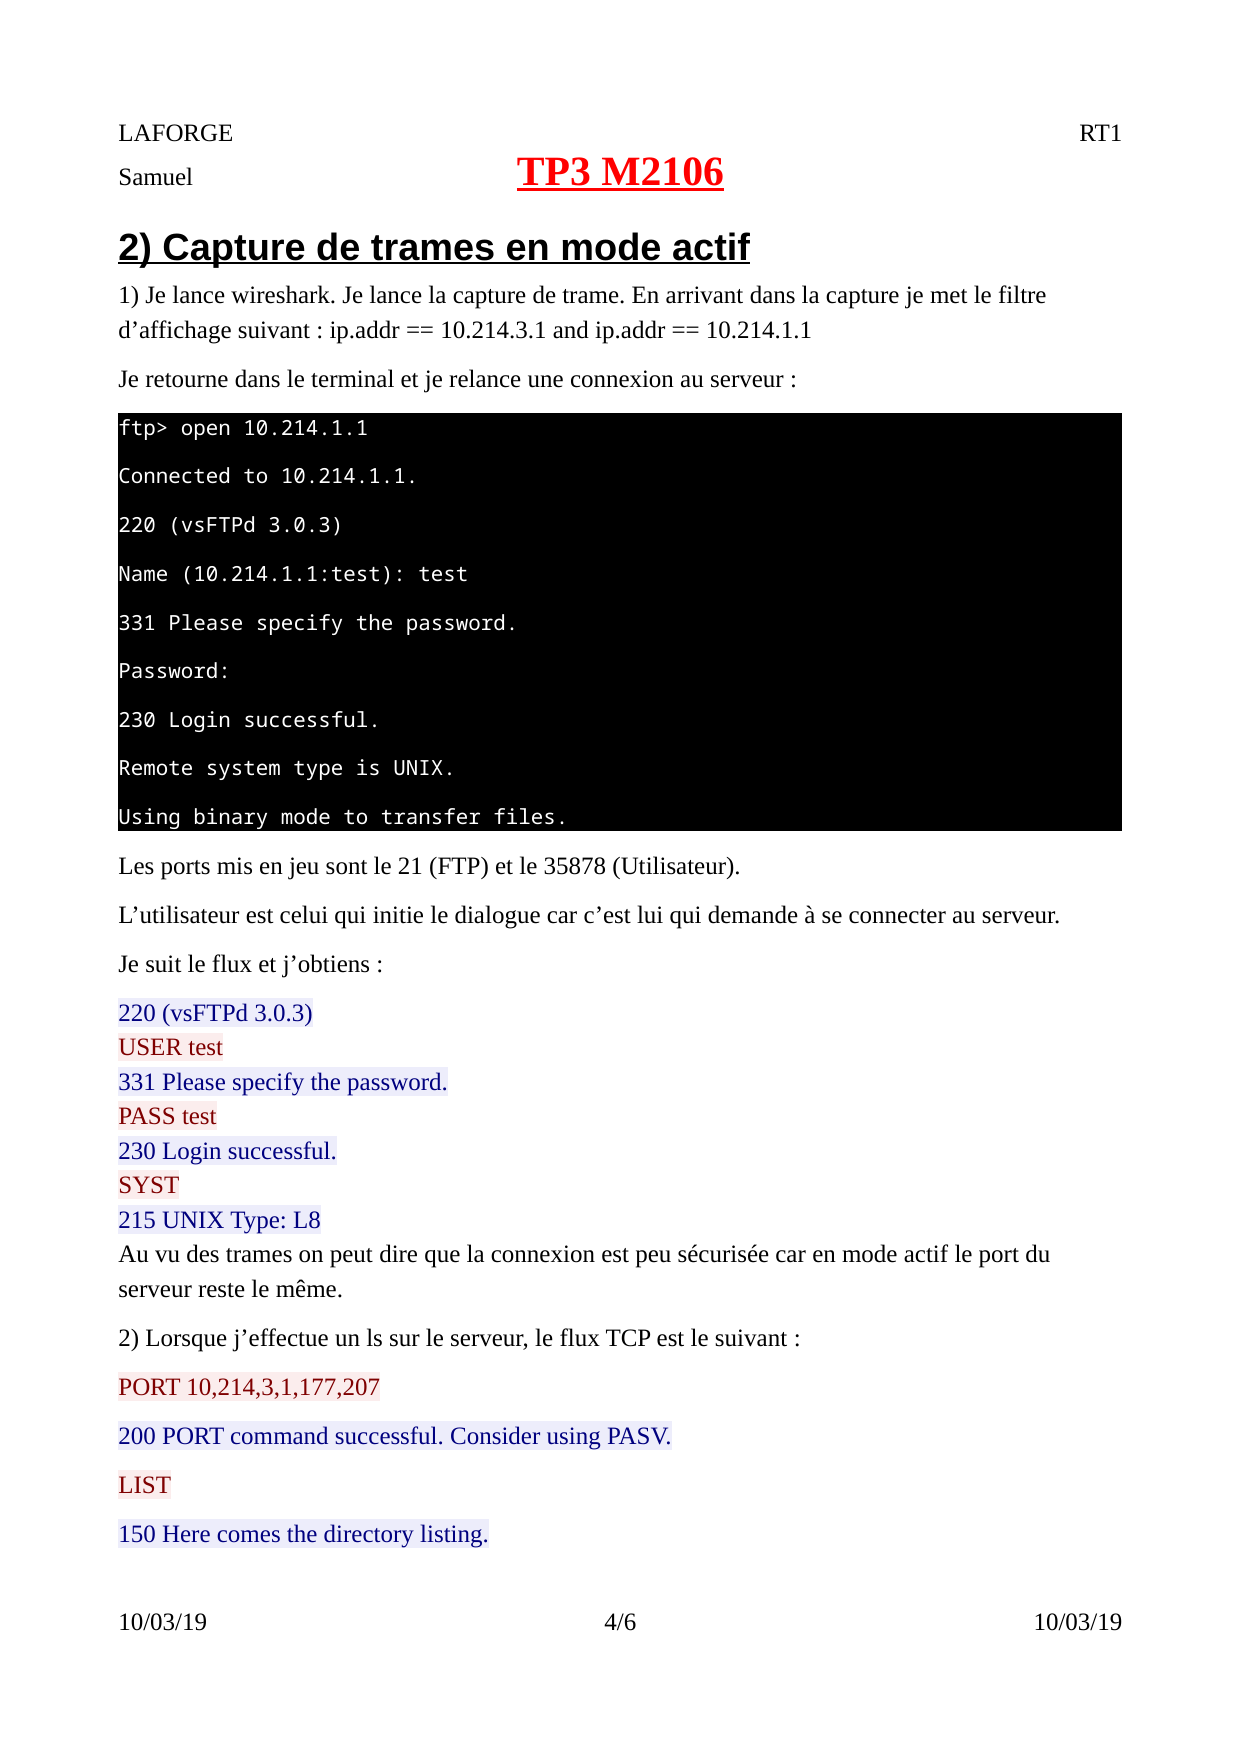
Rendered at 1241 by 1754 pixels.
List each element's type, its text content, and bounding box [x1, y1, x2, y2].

text USER test [118, 1032, 1122, 1061]
text 331 Please specify the password. [118, 1067, 1122, 1096]
text Using binary mode to transfer files. [118, 802, 1122, 831]
text PASS test [118, 1101, 1122, 1130]
text Remote system type is UNIX. [118, 753, 1122, 782]
text 1) Je lance wireshark. Je lance la capture de trame. En arrivant dans la capture je met le filtre d’affichage suivant : ip.addr == 10.214.3.1 and ip.addr == 10.214.1.1 [118, 280, 1122, 344]
text 331 Please specify the password. [118, 608, 1122, 636]
text 215 UNIX Type: L8 [118, 1205, 1122, 1234]
subtitle 2) Capture de trames en mode actif [118, 224, 1122, 268]
text Au vu des trames on peut dire que la connexion est peu sécurisée car en mode actif le port du serveur reste le même. [118, 1239, 1122, 1303]
text 2) Lorsque j’effectue un ls sur le serveur, le flux TCP est le suivant : [118, 1323, 1122, 1352]
text 230 Login successful. [118, 1136, 1122, 1165]
text PORT 10,214,3,1,177,207 [118, 1372, 1122, 1401]
text Connected to 10.214.1.1. [118, 462, 1122, 490]
text ftp> open 10.214.1.1 [118, 413, 1122, 441]
text 220 (vsFTPd 3.0.3) [118, 510, 1122, 539]
text Je retourne dans le terminal et je relance une connexion au serveur : [118, 364, 1122, 393]
text L’utilisateur est celui qui initie le dialogue car c’est lui qui demande à se connecter au serveur. [118, 900, 1122, 929]
text Je suit le flux et j’obtiens : [118, 949, 1122, 978]
text 150 Here comes the directory listing. [118, 1519, 1122, 1548]
text 230 Login successful. [118, 705, 1122, 733]
text Password: [118, 656, 1122, 685]
text 200 PORT command successful. Consider using PASV. [118, 1421, 1122, 1450]
text Name (10.214.1.1:test): test [118, 559, 1122, 587]
text 220 (vsFTPd 3.0.3) [118, 998, 1122, 1027]
text Les ports mis en jeu sont le 21 (FTP) et le 35878 (Utilisateur). [118, 851, 1122, 879]
text LIST [118, 1470, 1122, 1499]
text SYST [118, 1170, 1122, 1199]
